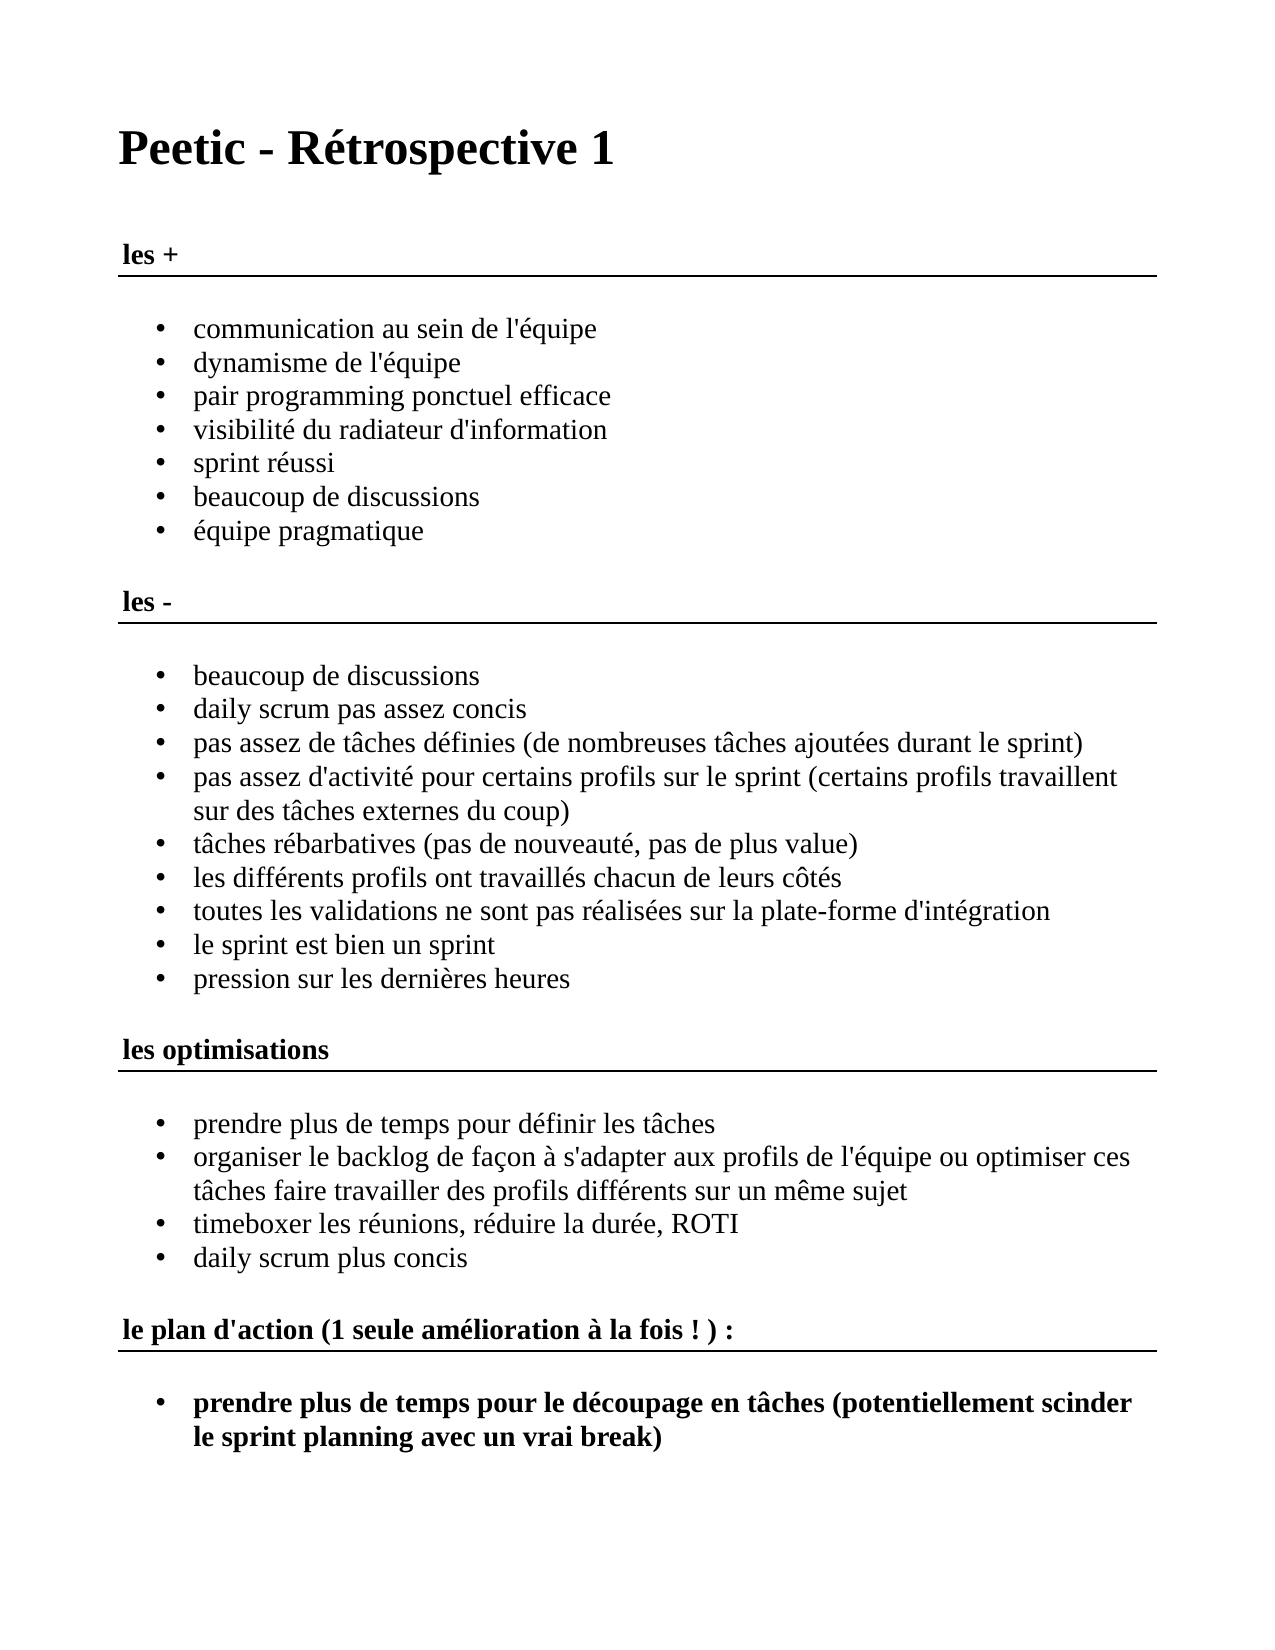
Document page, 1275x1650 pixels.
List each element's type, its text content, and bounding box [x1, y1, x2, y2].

list beaucoup de discussions [156, 479, 1157, 513]
list prendre plus de temps pour définir les tâches [156, 1106, 1157, 1139]
text les + [118, 233, 1157, 275]
text les optimisations [118, 1028, 1157, 1070]
list pas assez de tâches définies (de nombreuses tâches ajoutées durant le sprint) [156, 725, 1157, 759]
text Peetic - Rétrospective 1 [118, 118, 1157, 176]
list tâches rébarbatives (pas de nouveauté, pas de plus value) [156, 826, 1157, 860]
list daily scrum pas assez concis [156, 692, 1157, 725]
text les - [118, 580, 1157, 622]
list toutes les validations ne sont pas réalisées sur la plate-forme d'intégration [156, 893, 1157, 927]
list pair programming ponctuel efficace [156, 378, 1157, 412]
list timeboxer les réunions, réduire la durée, ROTI [156, 1207, 1157, 1240]
list les différents profils ont travaillés chacun de leurs côtés [156, 860, 1157, 893]
list beaucoup de discussions [156, 658, 1157, 692]
list le sprint est bien un sprint [156, 927, 1157, 961]
text le plan d'action (1 seule amélioration à la fois ! ) : [118, 1307, 1157, 1350]
list pas assez d'activité pour certains profils sur le sprint (certains profils travaillent sur des tâches externes du coup) [156, 759, 1157, 826]
list organiser le backlog de façon à s'adapter aux profils de l'équipe ou optimiser ces tâches faire travailler des profils différents sur un même sujet [156, 1139, 1157, 1207]
list visibilité du radiateur d'information [156, 412, 1157, 446]
list daily scrum plus concis [156, 1240, 1157, 1274]
list équipe pragmatique [156, 513, 1157, 547]
list dynamisme de l'équipe [156, 345, 1157, 378]
list prendre plus de temps pour le découpage en tâches (potentiellement scinder le sprint planning avec un vrai break) [156, 1385, 1157, 1453]
list sprint réussi [156, 446, 1157, 479]
list pression sur les dernières heures [156, 961, 1157, 994]
list communication au sein de l'équipe [156, 311, 1157, 345]
